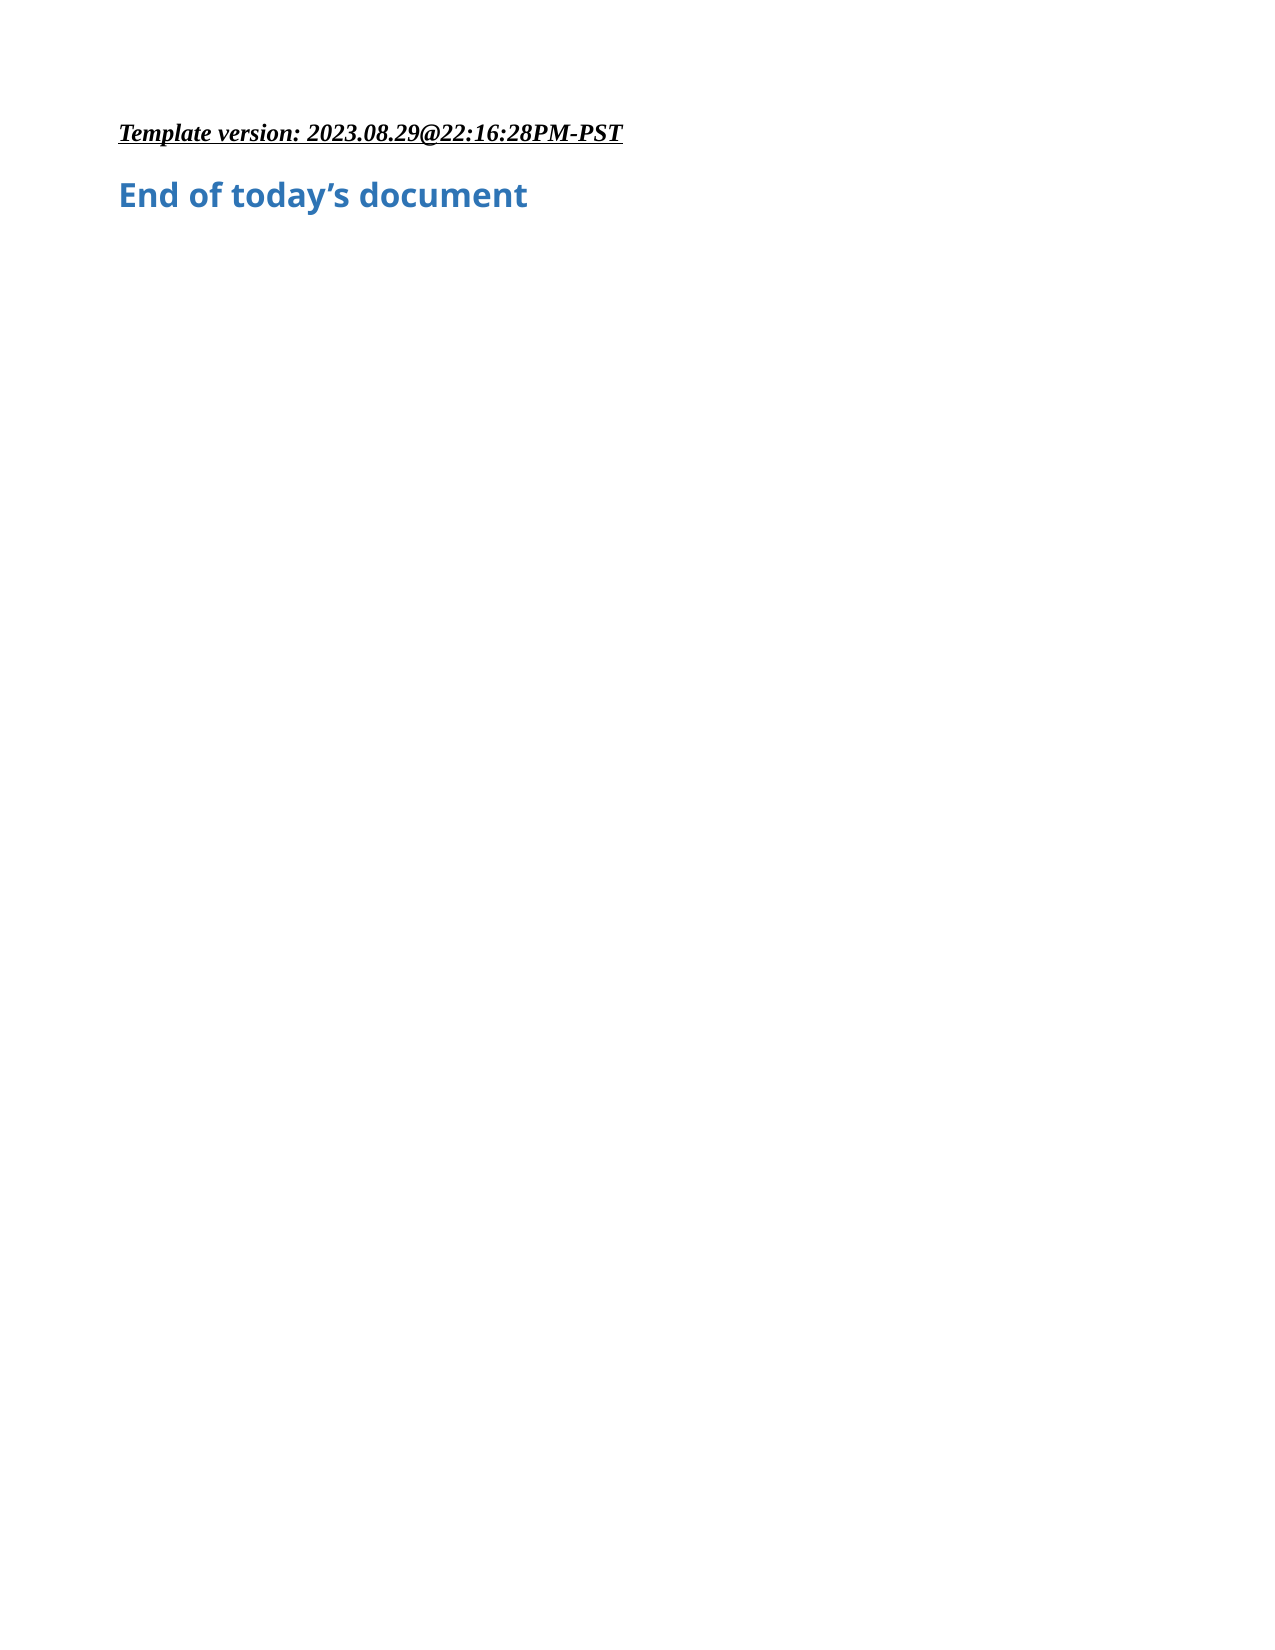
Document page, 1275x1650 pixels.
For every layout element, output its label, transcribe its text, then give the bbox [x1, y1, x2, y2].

text Template version: 2023.08.29@22:16:28PM-PST [118, 118, 1157, 147]
subtitle End of today’s document [118, 172, 1157, 217]
